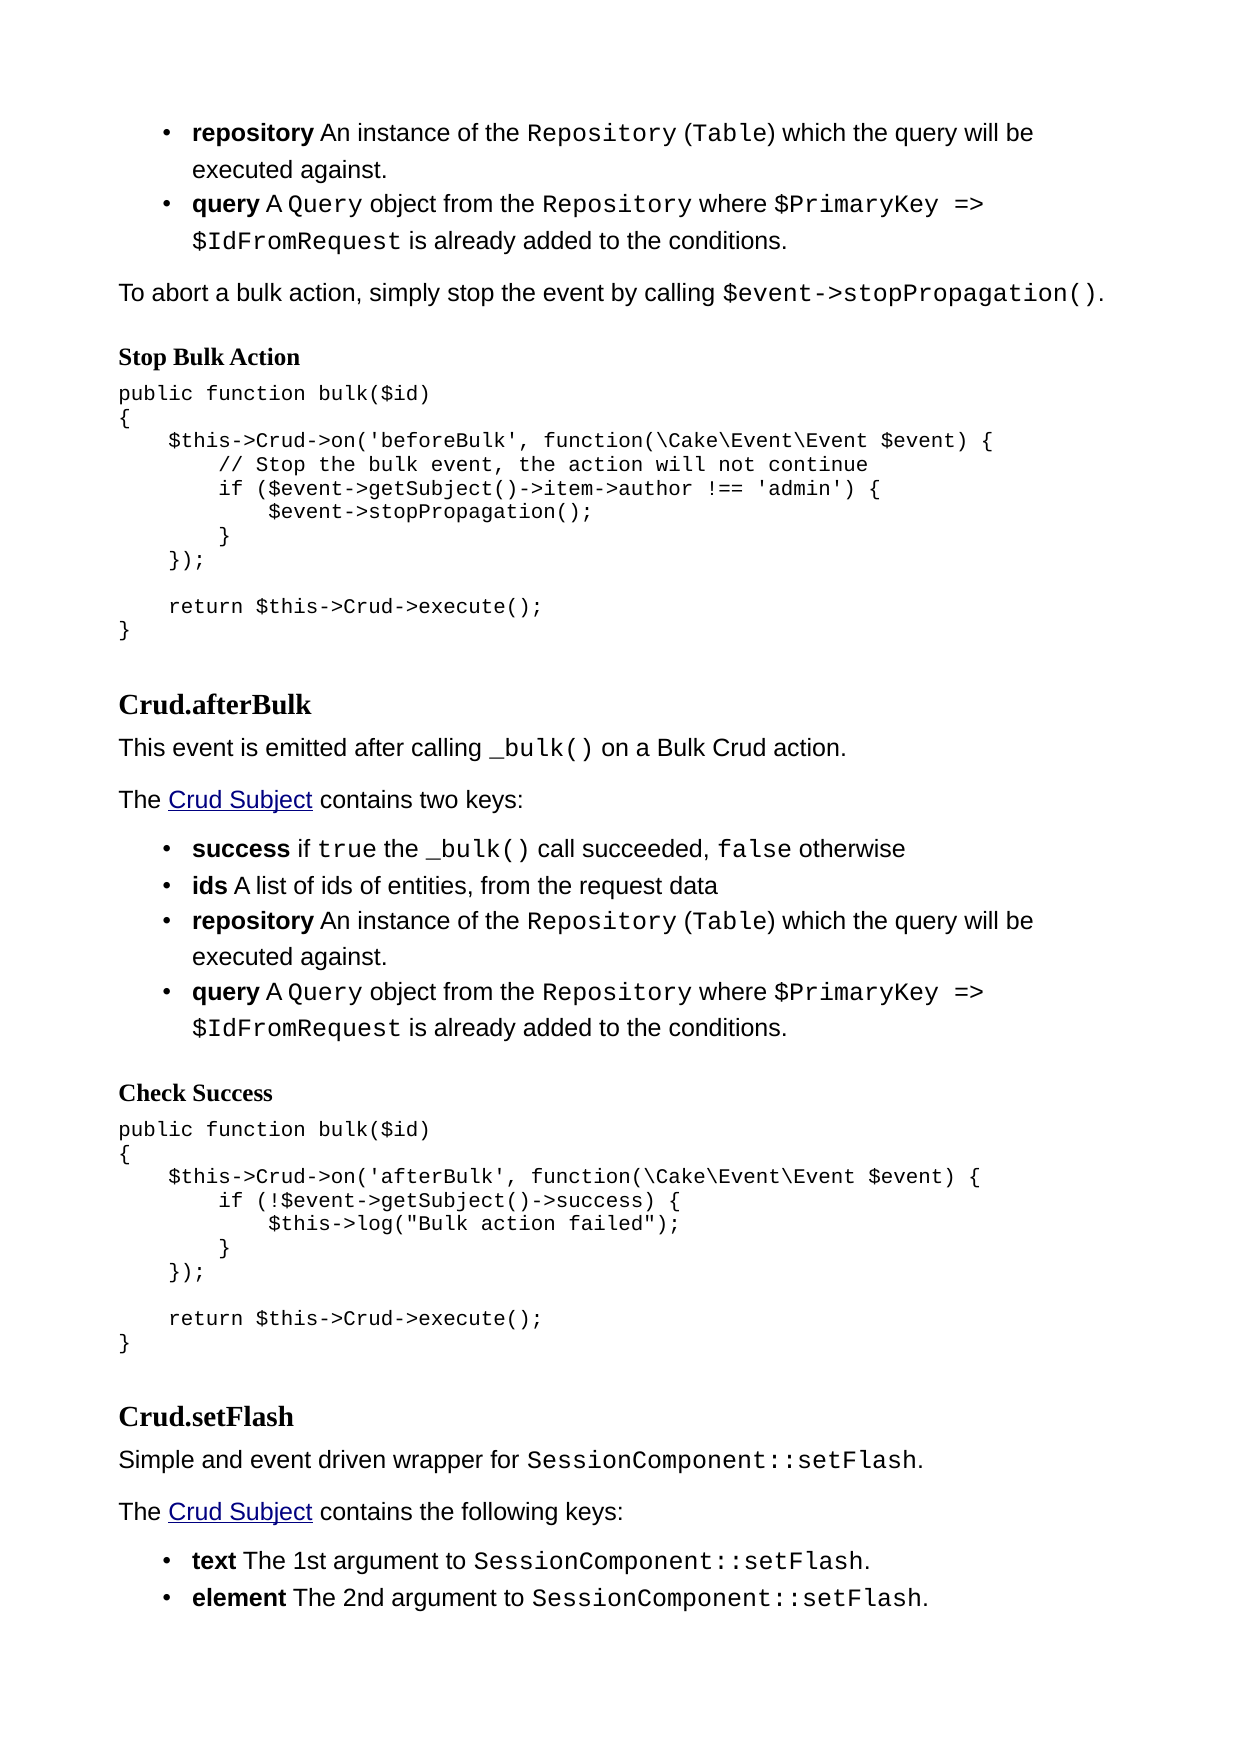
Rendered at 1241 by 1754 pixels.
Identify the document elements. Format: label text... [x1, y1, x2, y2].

text This event is emitted after calling _bulk() on a Bulk Crud action. [118, 733, 1122, 764]
subtitle Crud.afterBulk [118, 687, 1122, 721]
text $event->stopPropagation(); [118, 501, 1122, 525]
text The Crud Subject contains the following keys: [118, 1497, 1122, 1526]
text { [118, 407, 1122, 430]
text return $this->Crud->execute(); [118, 596, 1122, 619]
text // Stop the bulk event, the action will not continue [118, 454, 1122, 478]
subtitle Stop Bulk Action [118, 342, 1122, 371]
list repository An instance of the Repository (Table) which the query will be executed against. [162, 118, 1122, 183]
text $this->Crud->on('beforeBulk', function(\Cake\Event\Event $event) { [118, 430, 1122, 454]
text }); [118, 548, 1122, 572]
text { [118, 1142, 1122, 1166]
text } [118, 1237, 1122, 1261]
list query A Query object from the Repository where $PrimaryKey => $IdFromRequest is already added to the conditions. [162, 977, 1122, 1044]
text return $this->Crud->execute(); [118, 1308, 1122, 1332]
text }); [118, 1261, 1122, 1284]
text Simple and event driven wrapper for SessionComponent::setFlash. [118, 1445, 1122, 1476]
text The Crud Subject contains two keys: [118, 785, 1122, 814]
list ids A list of ids of entities, from the request data [162, 871, 1122, 900]
text $this->log("Bulk action failed"); [118, 1213, 1122, 1237]
text } [118, 619, 1122, 643]
list text The 1st argument to SessionComponent::setFlash. [162, 1546, 1122, 1577]
list success if true the _bulk() call succeeded, false otherwise [162, 834, 1122, 865]
list element The 2nd argument to SessionComponent::setFlash. [162, 1583, 1122, 1614]
list repository An instance of the Repository (Table) which the query will be executed against. [162, 906, 1122, 971]
text if (!$event->getSubject()->success) { [118, 1190, 1122, 1213]
list query A Query object from the Repository where $PrimaryKey => $IdFromRequest is already added to the conditions. [162, 189, 1122, 257]
text if ($event->getSubject()->item->author !== 'admin') { [118, 478, 1122, 501]
subtitle Crud.setFlash [118, 1399, 1122, 1433]
text public function bulk($id) [118, 1119, 1122, 1142]
text To abort a bulk action, simply stop the event by calling $event->stopPropagation(). [118, 278, 1122, 308]
text } [118, 525, 1122, 548]
text $this->Crud->on('afterBulk', function(\Cake\Event\Event $event) { [118, 1166, 1122, 1190]
text public function bulk($id) [118, 383, 1122, 407]
subtitle Check Success [118, 1078, 1122, 1106]
text } [118, 1332, 1122, 1355]
